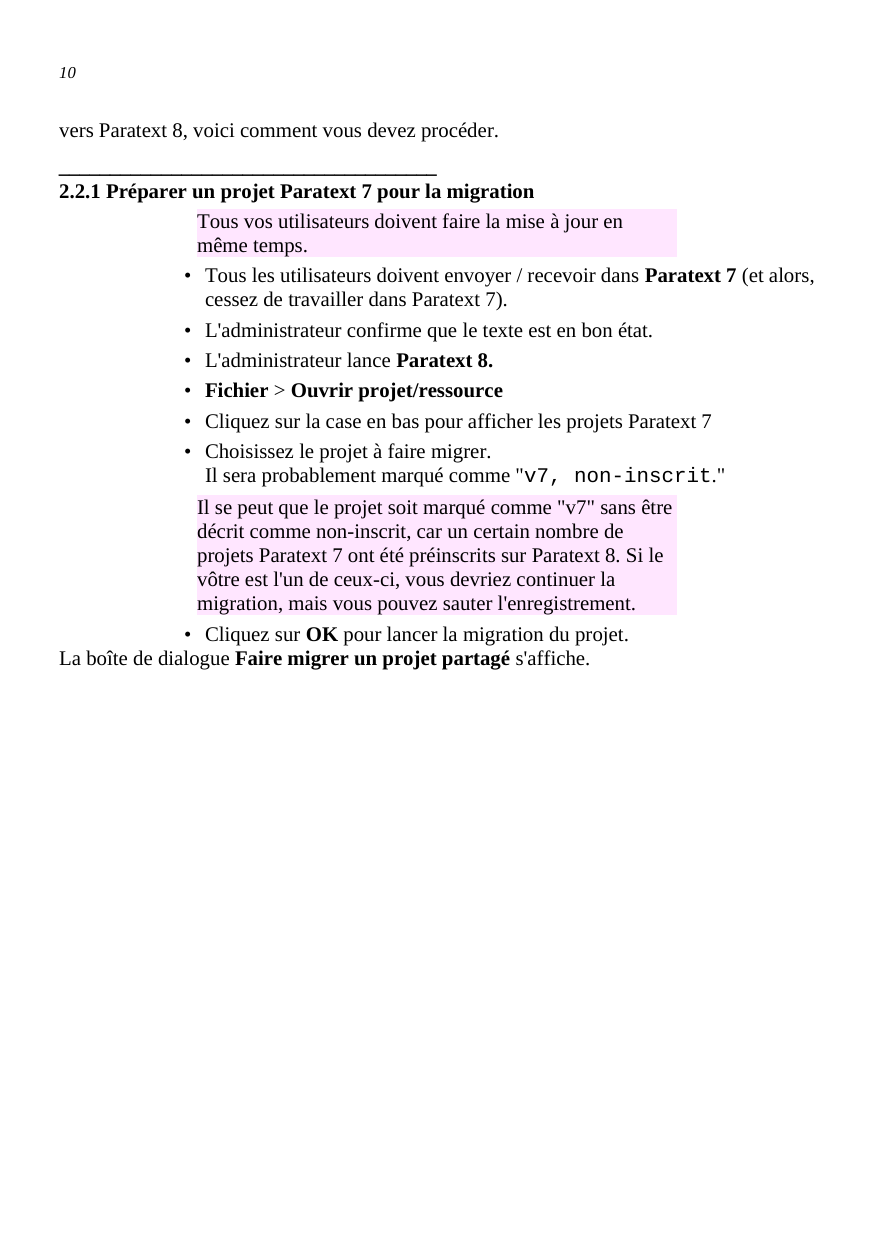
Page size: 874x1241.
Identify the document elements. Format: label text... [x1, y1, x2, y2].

list Choisissez le projet à faire migrer. [184, 439, 815, 463]
text vers Paratext 8, voici comment vous devez procéder. [59, 118, 815, 142]
list Il sera probablement marqué comme "v7, non-inscrit." [184, 463, 815, 489]
list L'administrateur lance Paratext 8. [184, 348, 815, 372]
text 2.2.1 Préparer un projet Paratext 7 pour la migration [59, 178, 815, 203]
list Cliquez sur OK pour lancer la migration du projet. [184, 621, 815, 646]
list L'administrateur confirme que le texte est en bon état. [184, 318, 815, 342]
list Cliquez sur la case en bas pour afficher les projets Paratext 7 [184, 408, 815, 433]
list Tous les utilisateurs doivent envoyer / recevoir dans Paratext 7 (et alors, cessez de travailler dans Paratext 7). [184, 263, 815, 311]
list Fichier > Ouvrir projet/ressource [184, 378, 815, 402]
text Il se peut que le projet soit marqué comme "v7" sans être décrit comme non-inscrit, car un certain nombre de projets Paratext 7 ont été préinscrits sur Paratext 8. Si le vôtre est l'un de ceux-ci, vous devriez continuer la migration, mais vous pouvez sauter l'enregistrement. [197, 495, 677, 615]
text La boîte de dialogue Faire migrer un projet partagé s'affiche. [59, 646, 815, 669]
text Tous vos utilisateurs doivent faire la mise à jour en même temps. [197, 209, 677, 257]
